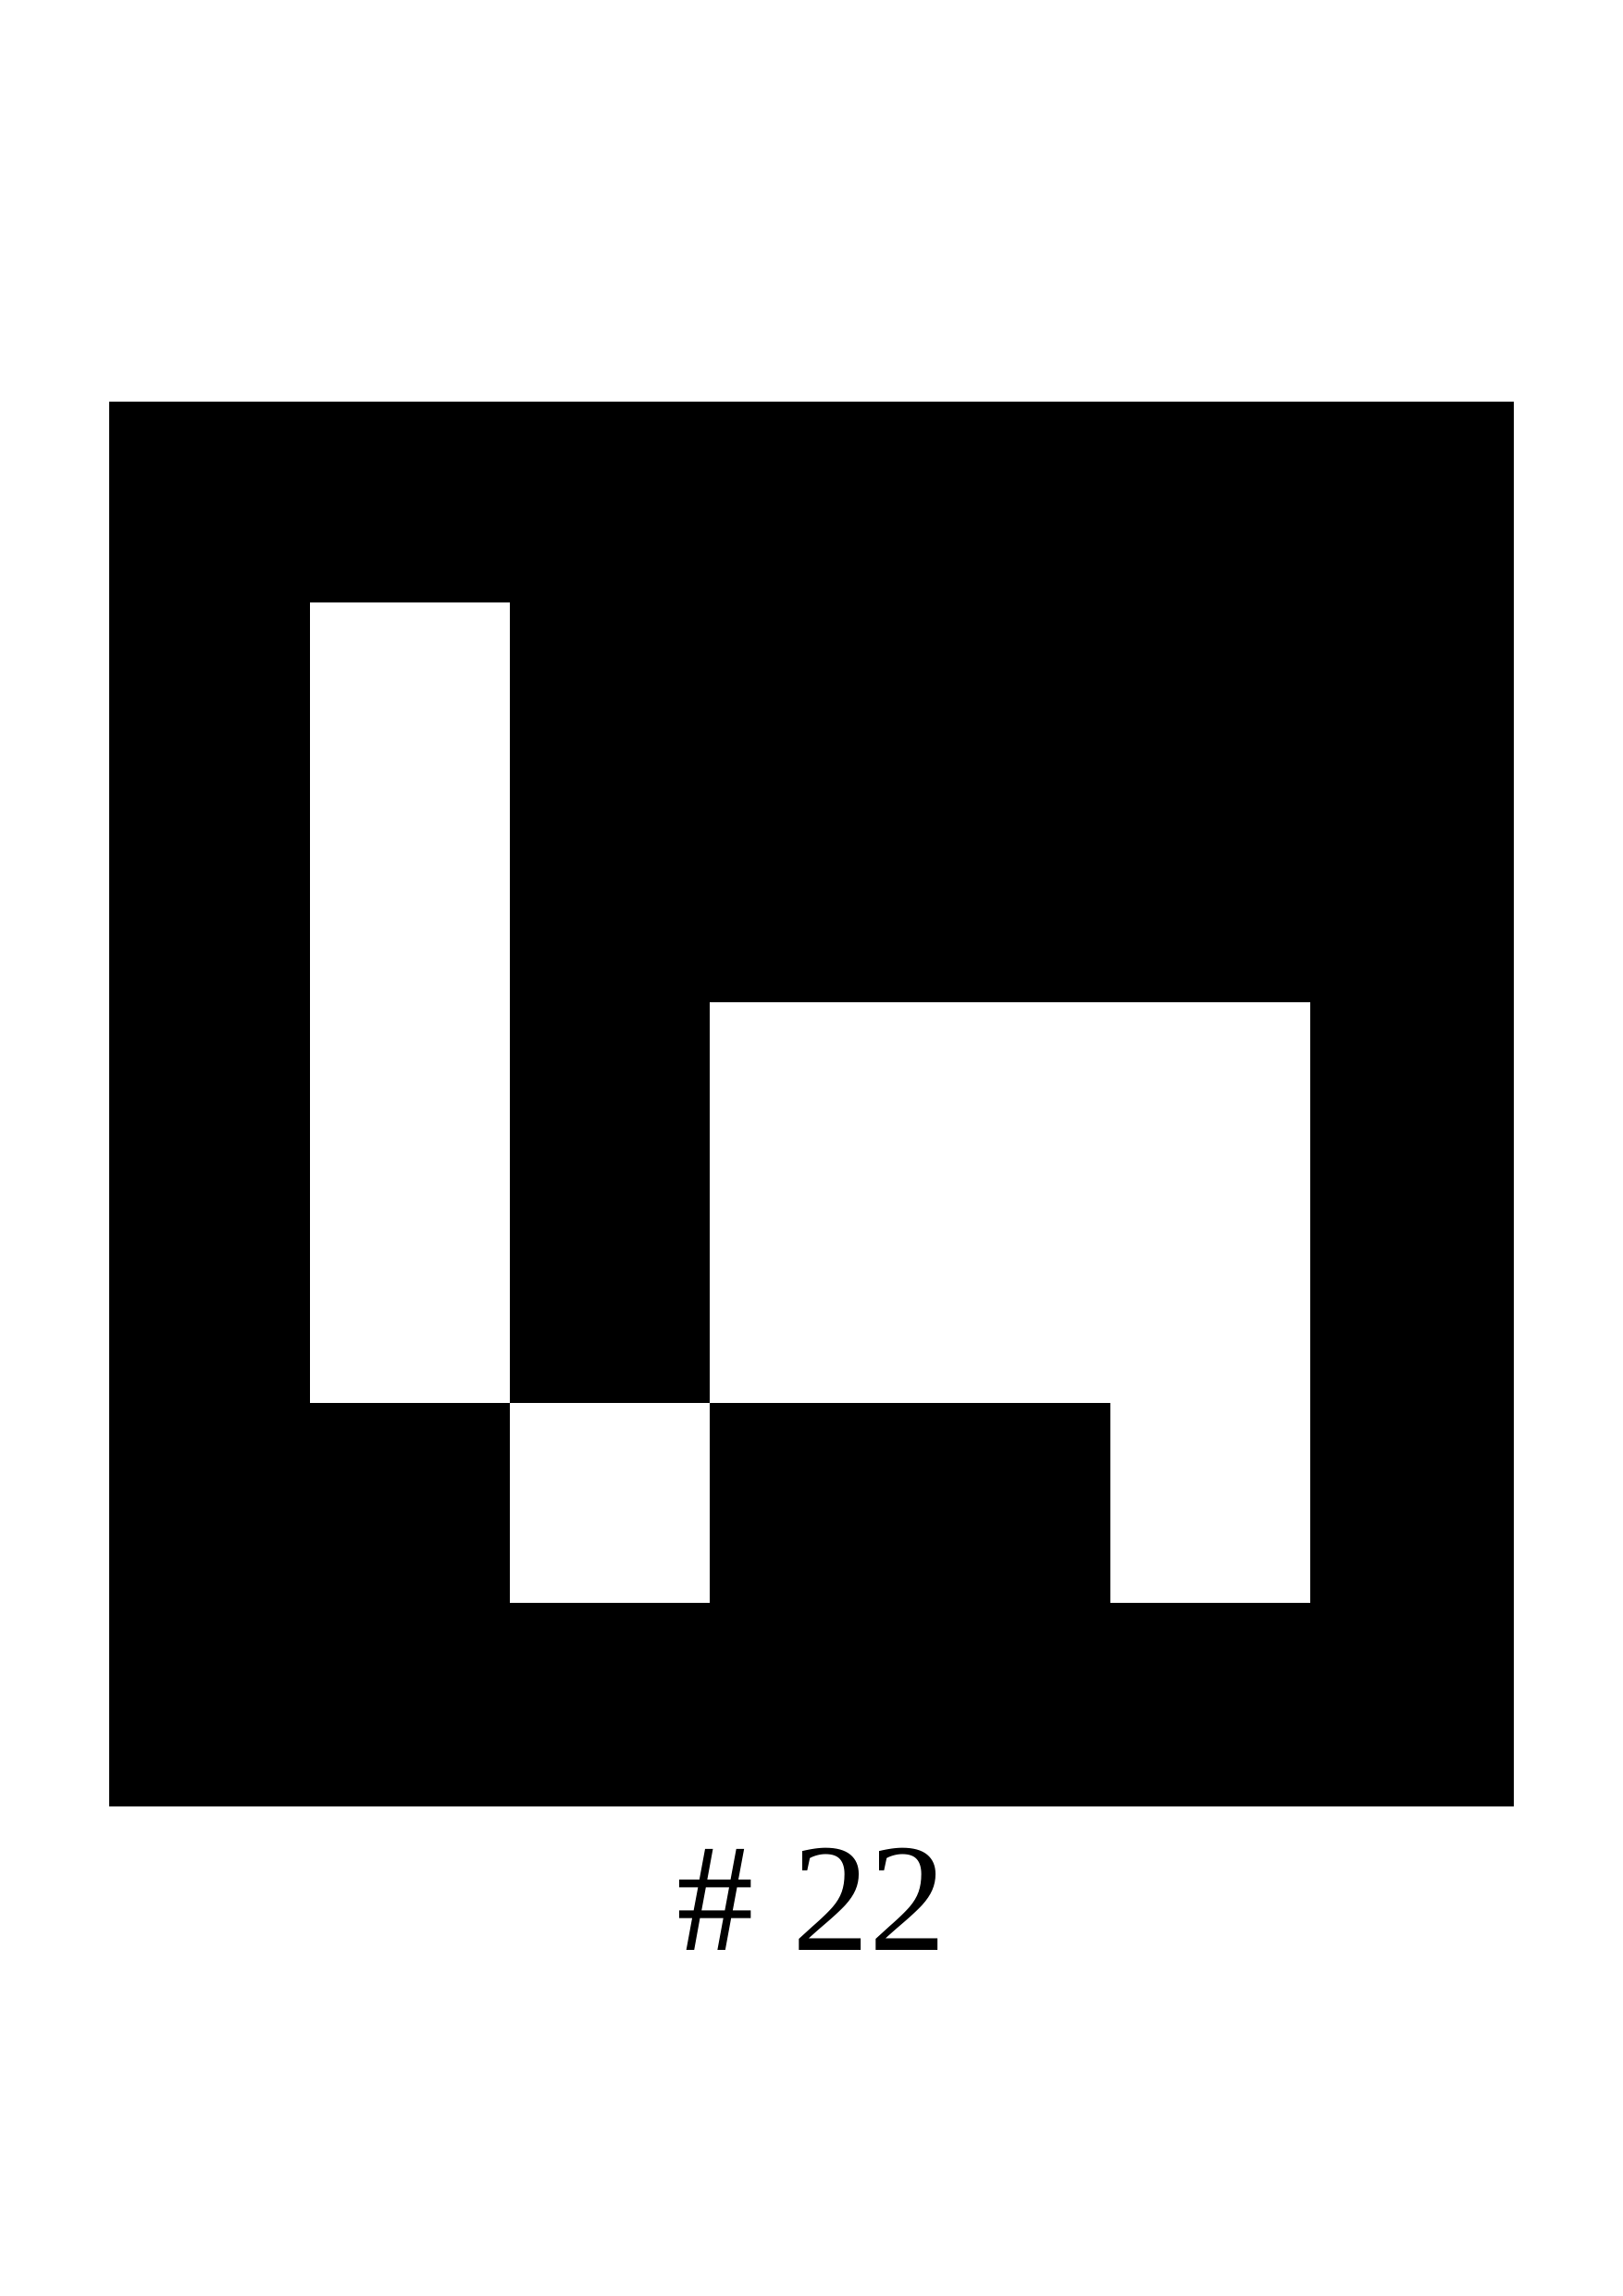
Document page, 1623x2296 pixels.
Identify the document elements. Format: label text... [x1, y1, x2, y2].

text # 22 [109, 1806, 1514, 1984]
picture [109, 402, 1514, 1806]
